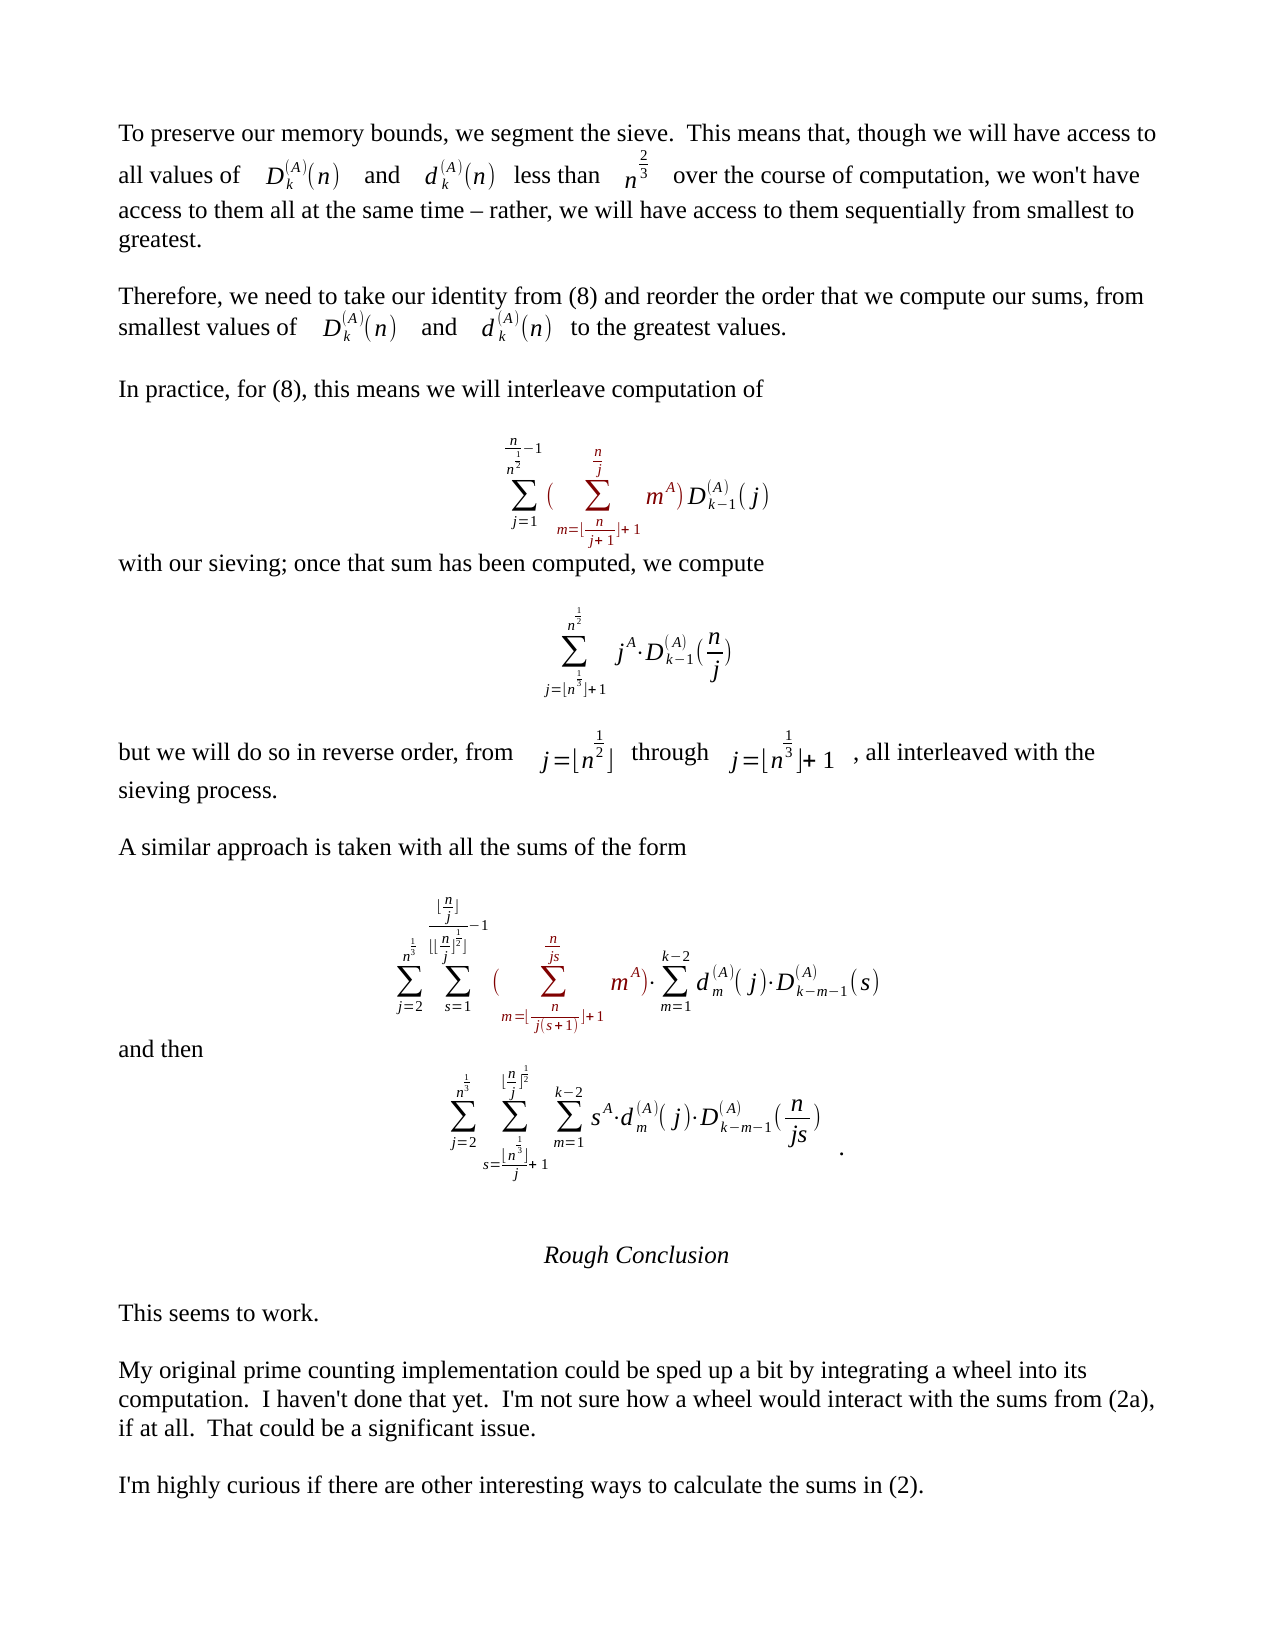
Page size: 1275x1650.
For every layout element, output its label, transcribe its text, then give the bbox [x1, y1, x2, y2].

text I'm highly curious if there are other interesting ways to calculate the sums in (2). [118, 1470, 1157, 1499]
text In practice, for (8), this means we will interleave computation of [118, 374, 1157, 402]
text My original prime counting implementation could be sped up a bit by integrating a wheel into its computation. I haven't done that yet. I'm not sure how a wheel would interact with the sums from (2a), if at all. That could be a significant issue. [118, 1355, 1157, 1441]
text with our sieving; once that sum has been computed, we compute [118, 548, 1157, 577]
text Therefore, we need to take our identity from (8) and reorder the order that we compute our sums, from smallest values of and to the greatest values. [118, 281, 1157, 345]
text To preserve our memory bounds, we segment the sieve. This means that, though we will have access to all values of and less than over the course of computation, we won't have access to them all at the same time – rather, we will have access to them sequentially from smallest to greatest. [118, 118, 1157, 252]
text . [118, 1063, 1157, 1183]
text This seems to work. [118, 1298, 1157, 1326]
text but we will do so in reverse order, from through, all interleaved with the sieving process. [118, 726, 1157, 804]
text Rough Conclusion [118, 1240, 1157, 1269]
text A similar approach is taken with all the sums of the form [118, 832, 1157, 861]
text and then [118, 1034, 1157, 1063]
